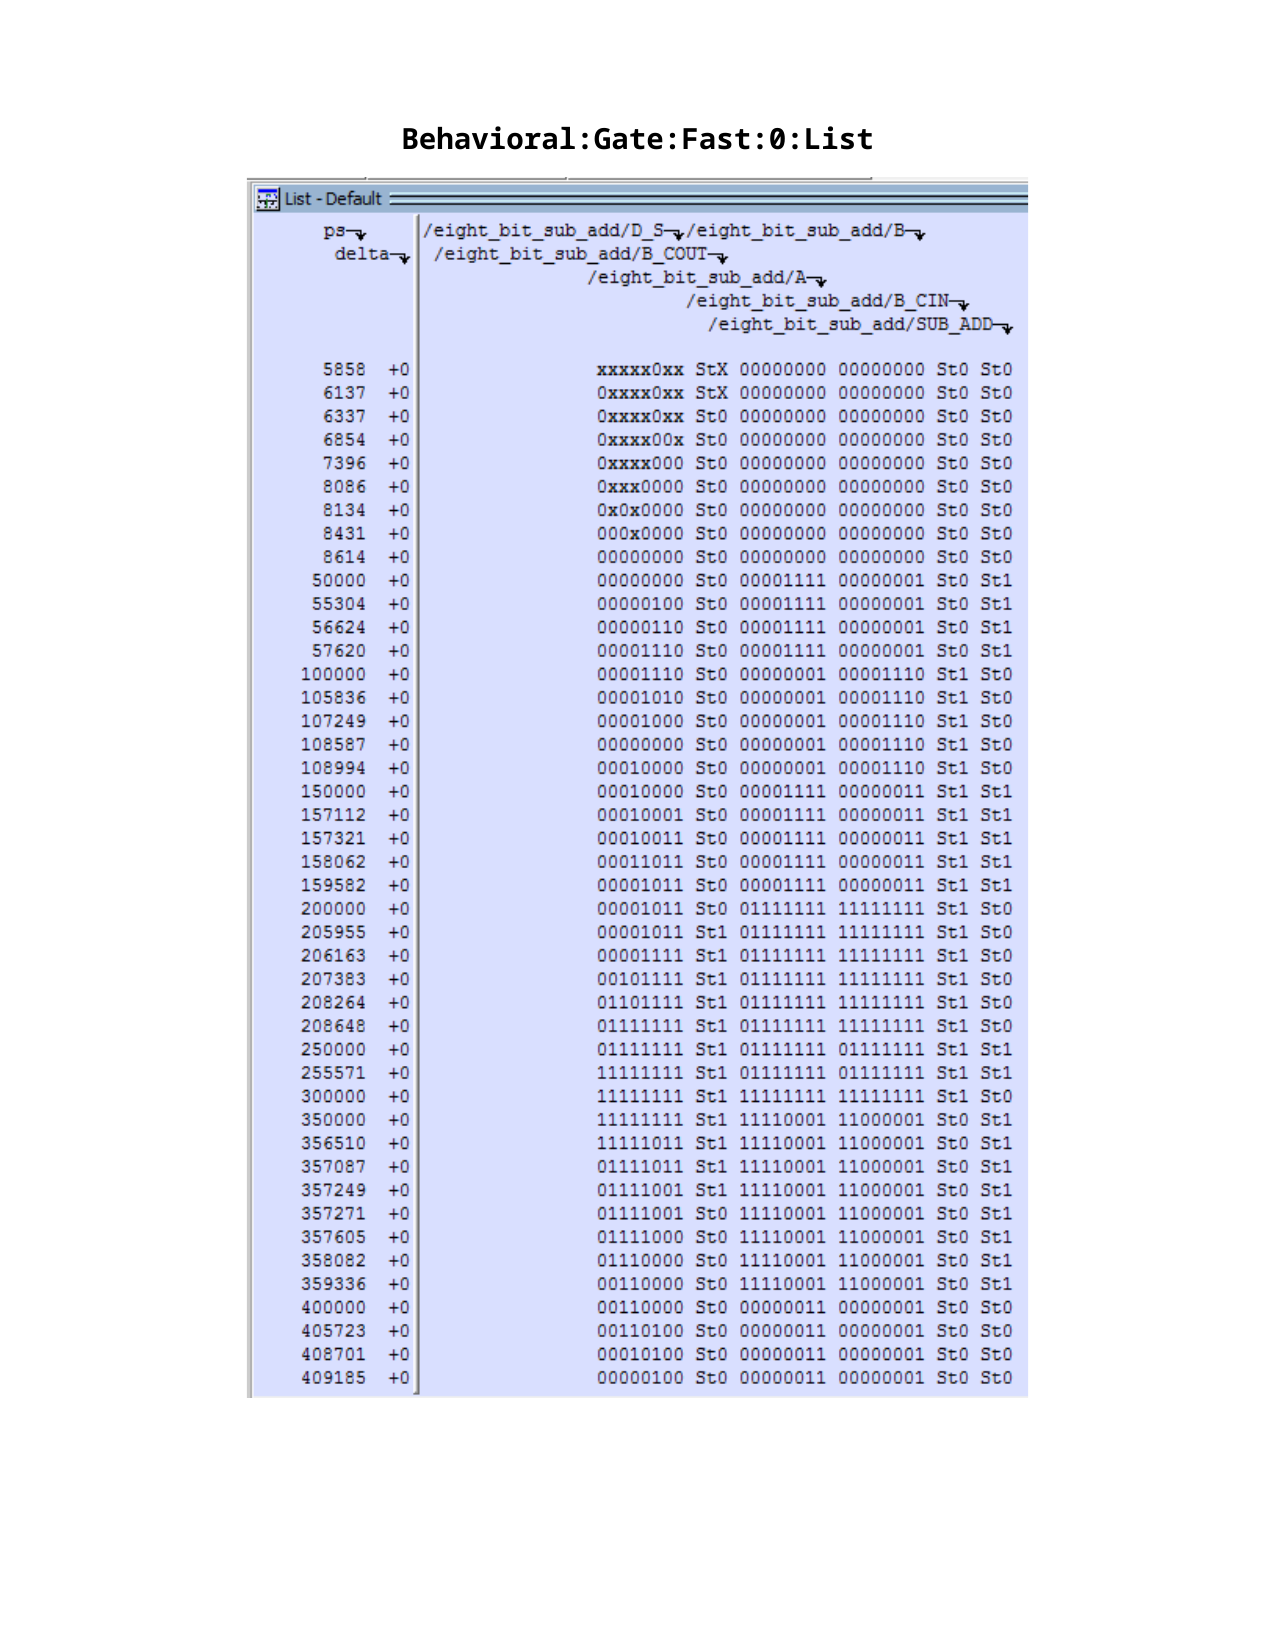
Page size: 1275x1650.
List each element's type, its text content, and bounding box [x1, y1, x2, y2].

picture [246, 177, 1029, 1398]
text Behavioral:Gate:Fast:0:List [118, 118, 1157, 158]
